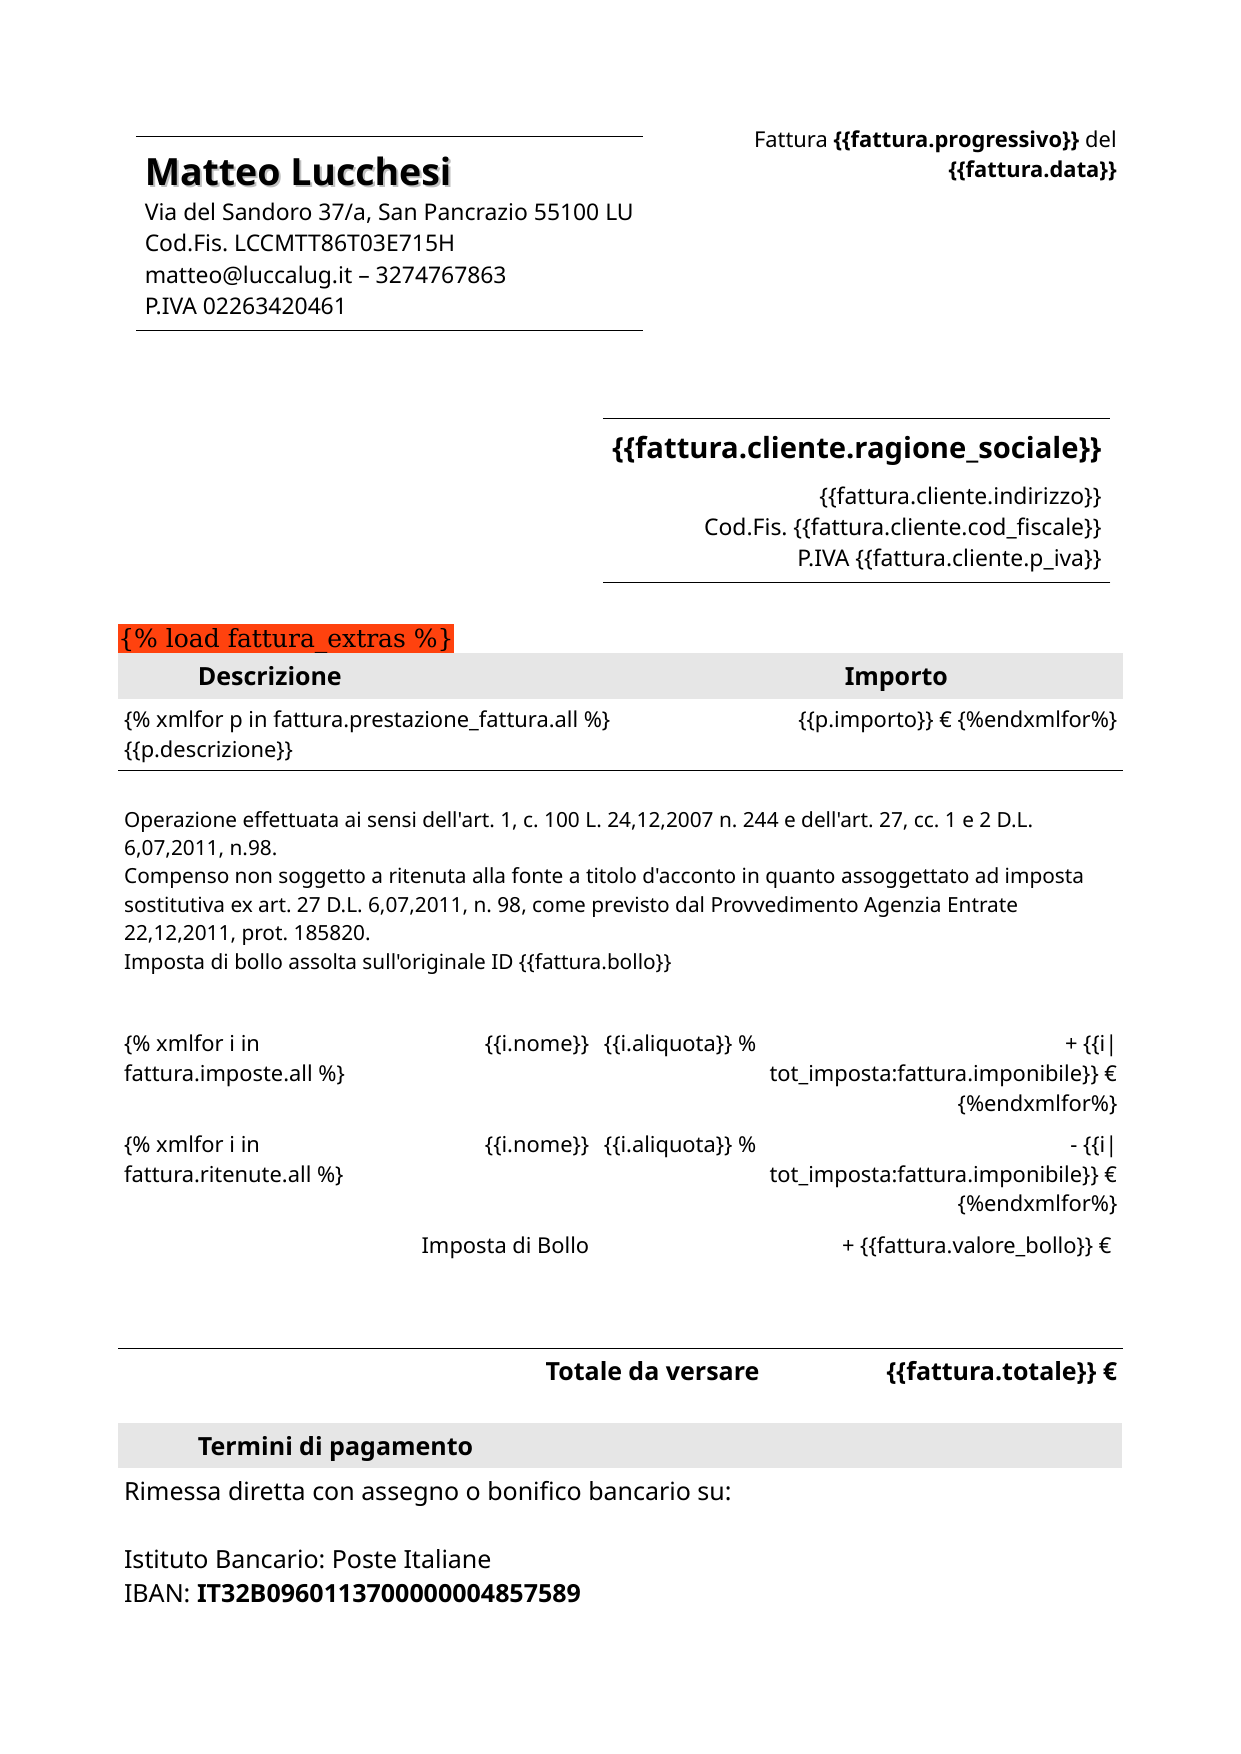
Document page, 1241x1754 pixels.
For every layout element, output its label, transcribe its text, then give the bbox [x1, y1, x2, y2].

table_cell Rimessa diretta con assegno o bonifico bancario su: Istituto Bancario: Poste Italiane IBAN: IT32B0960113700000004857589 [118, 1468, 1122, 1616]
text {% load fattura_extras %} [118, 624, 1122, 653]
table_header Totale da versare [118, 1349, 765, 1393]
table_cell [118, 1265, 595, 1306]
table_cell {% xmlfor p in fattura.prestazione_fattura.all %} {{p.descrizione}} [118, 699, 765, 770]
table_cell - {{i|tot_imposta:fattura.imponibile}} € {%endxmlfor%} [762, 1123, 1123, 1224]
table_header [595, 981, 762, 1022]
table_cell {{i.nome}} [356, 1022, 595, 1123]
table_cell + {{fattura.valore_bollo}} € [762, 1224, 1123, 1265]
table_header {{fattura.totale}} € [765, 1349, 1123, 1393]
table_header [762, 981, 1123, 1022]
table_header Termini di pagamento [118, 1423, 1122, 1468]
table_cell {% xmlfor i in fattura.imposte.all %} [118, 1022, 356, 1123]
table_cell + {{i|tot_imposta:fattura.imponibile}} € {%endxmlfor%} [762, 1022, 1123, 1123]
table_cell {% xmlfor i in fattura.ritenute.all %} [118, 1123, 356, 1224]
text {{fattura.cliente.indirizzo}} [612, 480, 1101, 511]
table_cell {{p.importo}} € {%endxmlfor%} [765, 699, 1123, 770]
table_header Operazione effettuata ai sensi dell'art. 1, c. 100 L. 24,12,2007 n. 244 e dell'art. 27, cc. 1 e 2 D.L. 6,07,2011, n.98. Compenso non soggetto a ritenuta alla fonte a titolo d'acconto in quanto assoggettato ad imposta sostitutiva ex art. 27 D.L. 6,07,2011, n. 98, come previsto dal Provvedimento Agenzia Entrate 22,12,2011, prot. 185820. Imposta di bollo assolta sull'originale ID {{fattura.bollo}} [118, 799, 1123, 981]
table_cell [595, 1224, 762, 1265]
table_header Descrizione [118, 653, 765, 699]
table_header Importo [765, 653, 1123, 699]
table_cell [595, 1265, 762, 1306]
table_cell [762, 1265, 1123, 1306]
table_cell [118, 1224, 356, 1265]
text P.IVA {{fattura.cliente.p_iva}} [612, 542, 1101, 573]
table_cell Imposta di Bollo [356, 1224, 595, 1265]
table_cell {{i.nome}} [356, 1123, 595, 1224]
text Cod.Fis. {{fattura.cliente.cod_fiscale}} [612, 511, 1101, 542]
table_cell {{i.aliquota}} % [595, 1022, 762, 1123]
table_cell {{i.aliquota}} % [595, 1123, 762, 1224]
table_header [118, 981, 595, 1022]
text {{fattura.cliente.ragione_sociale}} [612, 428, 1101, 467]
